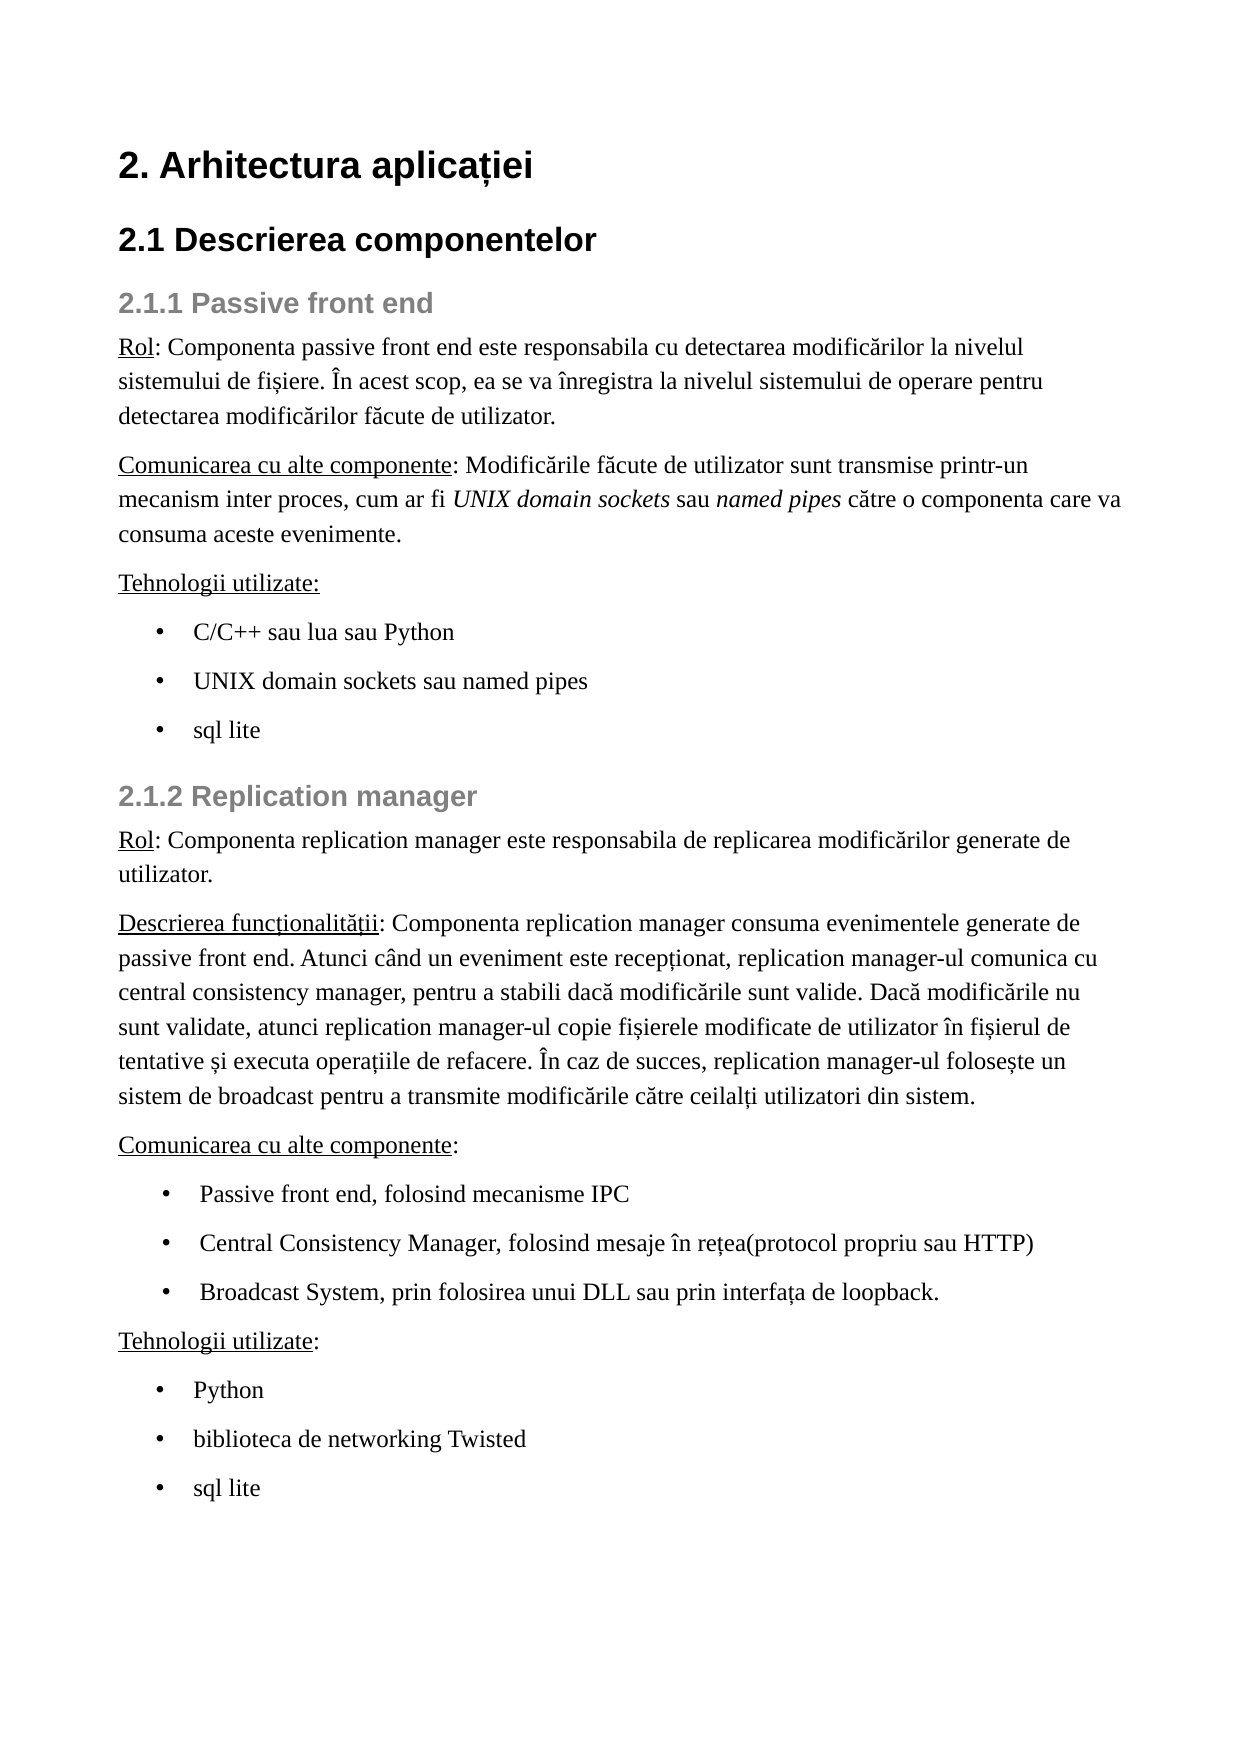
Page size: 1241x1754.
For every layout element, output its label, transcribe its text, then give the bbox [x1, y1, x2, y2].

list biblioteca de networking Twisted [156, 1424, 1122, 1453]
text Comunicarea cu alte componente: Modificările făcute de utilizator sunt transmise printr-un mecanism inter proces, cum ar fi UNIX domain sockets sau named pipes către o componenta care va consuma aceste evenimente. [118, 450, 1122, 548]
list Passive front end, folosind mecanisme IPC [162, 1179, 1122, 1208]
text Tehnologii utilizate: [118, 568, 1122, 597]
subtitle 2.1.2 Replication manager [118, 779, 1122, 812]
list Central Consistency Manager, folosind mesaje în rețea(protocol propriu sau HTTP) [162, 1228, 1122, 1257]
list C/C++ sau lua sau Python [156, 617, 1122, 646]
list UNIX domain sockets sau named pipes [156, 666, 1122, 695]
subtitle 2.1.1 Passive front end [118, 286, 1122, 319]
text Rol: Componenta replication manager este responsabila de replicarea modificărilor generate de utilizator. [118, 825, 1122, 888]
text Tehnologii utilizate: [118, 1326, 1122, 1355]
list sql lite [156, 715, 1122, 744]
subtitle 2. Arhitectura aplicației [118, 143, 1122, 187]
list Broadcast System, prin folosirea unui DLL sau prin interfața de loopback. [162, 1277, 1122, 1306]
list Python [156, 1375, 1122, 1404]
text Comunicarea cu alte componente: [118, 1130, 1122, 1158]
text Rol: Componenta passive front end este responsabila cu detectarea modificărilor la nivelul sistemului de fișiere. În acest scop, ea se va înregistra la nivelul sistemului de operare pentru detectarea modificărilor făcute de utilizator. [118, 332, 1122, 429]
text Descrierea funcționalității: Componenta replication manager consuma evenimentele generate de passive front end. Atunci când un eveniment este recepționat, replication manager-ul comunica cu central consistency manager, pentru a stabili dacă modificările sunt valide. Dacă modificările nu sunt validate, atunci replication manager-ul copie fișierele modificate de utilizator în fișierul de tentative și executa operațiile de refacere. În caz de succes, replication manager-ul folosește un sistem de broadcast pentru a transmite modificările către ceilalți utilizatori din sistem. [118, 908, 1122, 1109]
subtitle 2.1 Descrierea componentelor [118, 220, 1122, 259]
list sql lite [156, 1473, 1122, 1502]
